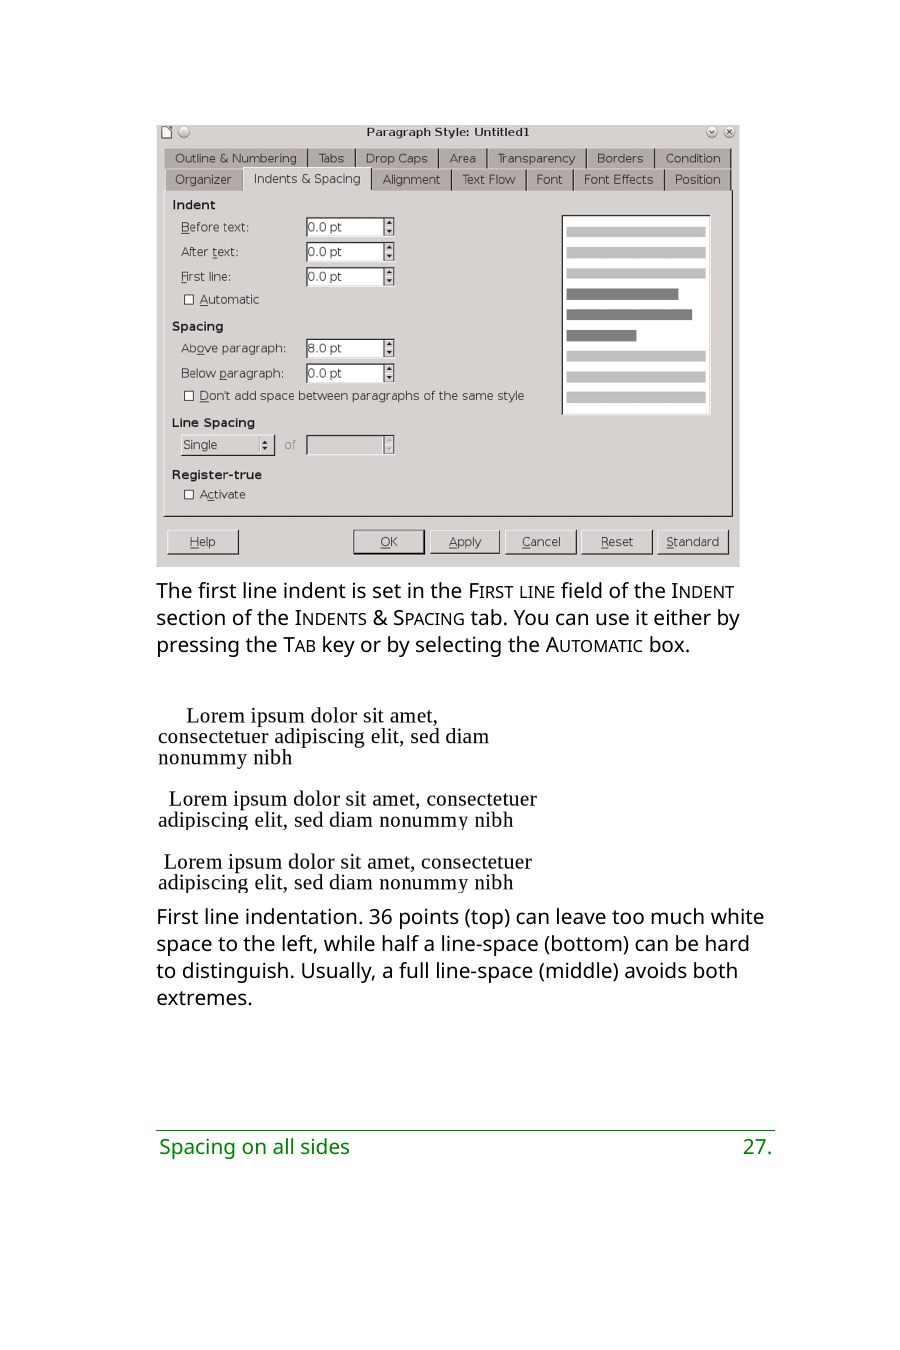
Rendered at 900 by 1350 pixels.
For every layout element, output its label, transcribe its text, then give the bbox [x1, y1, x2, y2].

picture [156, 125, 740, 567]
table_header [156, 125, 775, 569]
table_cell The first line indent is set in the First line field of the Indent section of the Indents & Spacing tab. You can use it either by pressing the Tab key or by selecting the Automatic box. [156, 569, 775, 658]
picture [156, 705, 540, 893]
table_cell First line indentation. 36 points (top) can leave too much white space to the left, while half a line-space (bottom) can be hard to distinguish. Usually, a full line-space (middle) avoids both extremes. [156, 895, 775, 1011]
table_header [156, 705, 775, 895]
